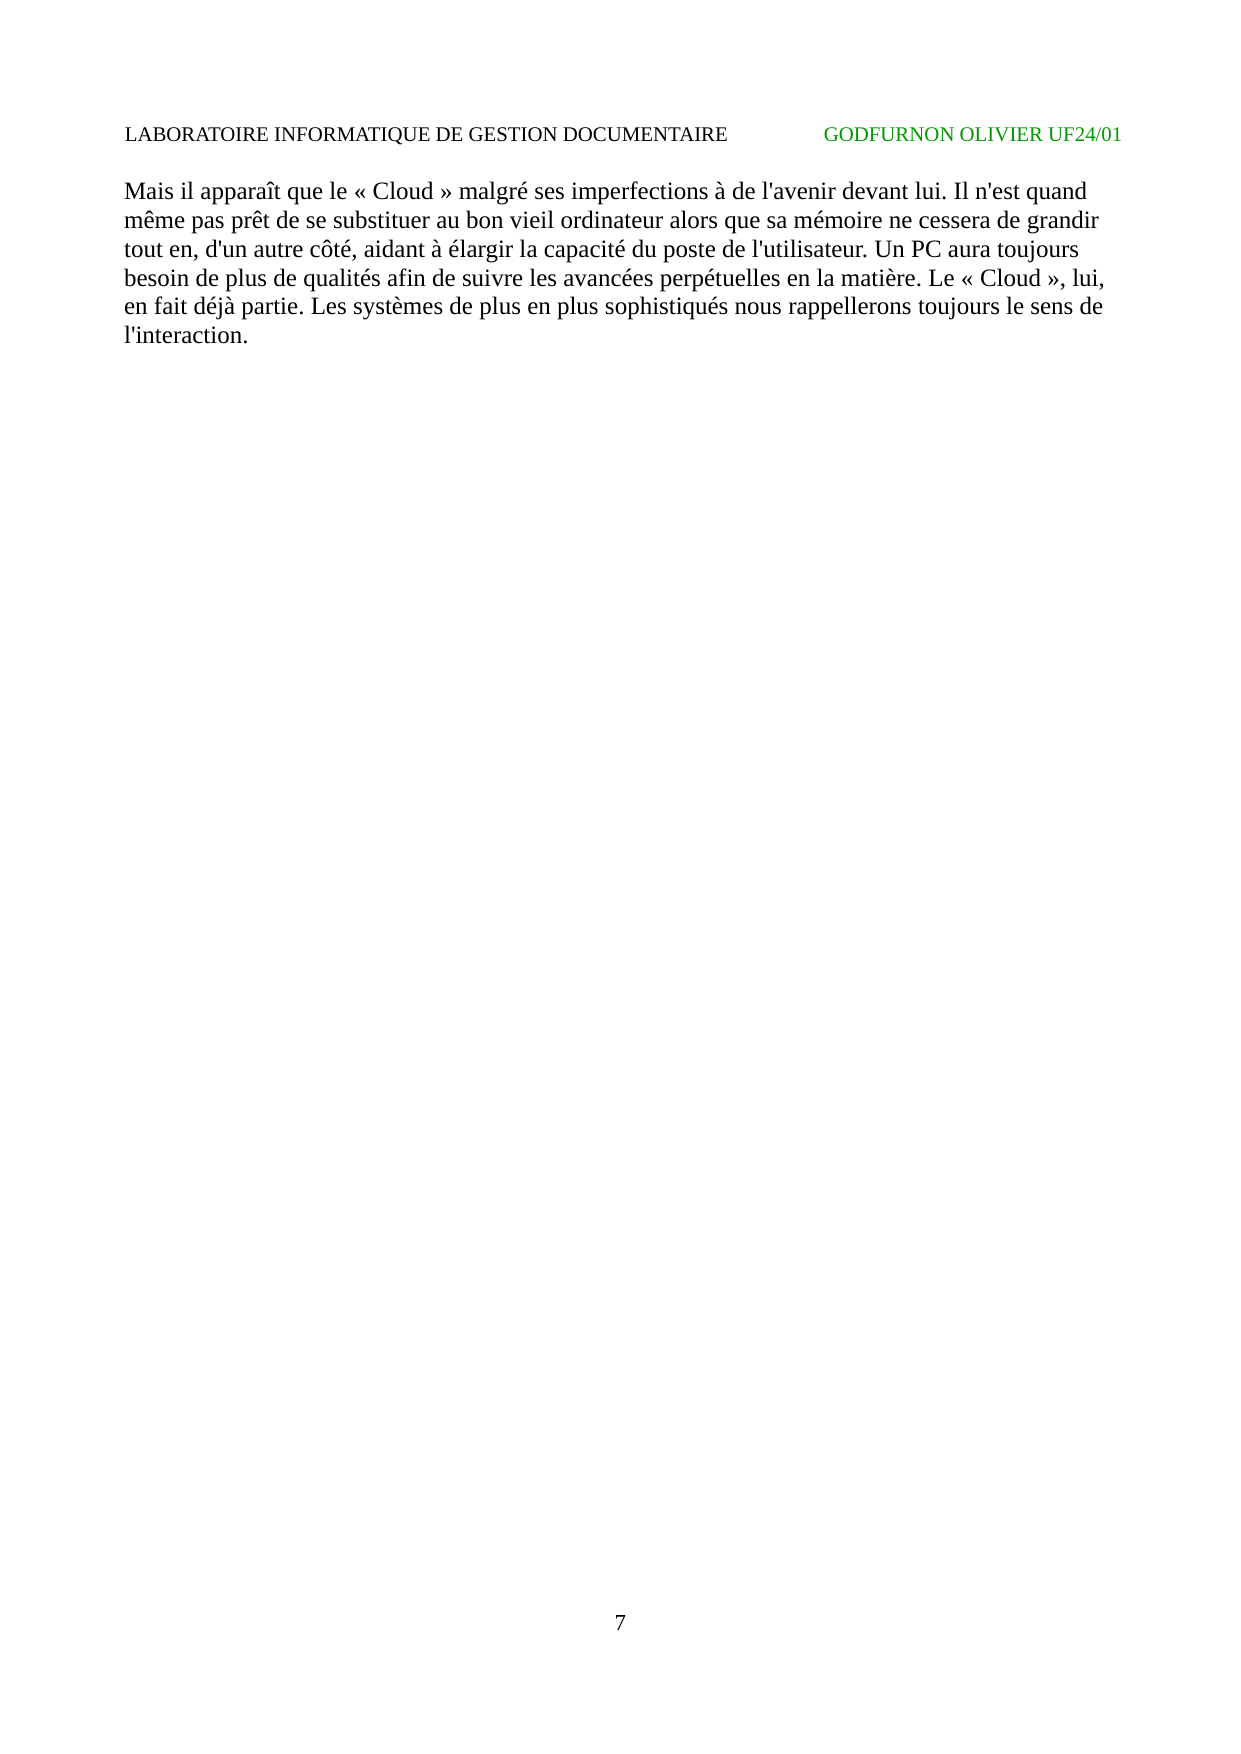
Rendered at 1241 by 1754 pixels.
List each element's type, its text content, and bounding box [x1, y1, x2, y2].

text Mais il apparaît que le « Cloud » malgré ses imperfections à de l'avenir devant lui. Il n'est quand même pas prêt de se substituer au bon vieil ordinateur alors que sa mémoire ne cessera de grandir tout en, d'un autre côté, aidant à élargir la capacité du poste de l'utilisateur. Un PC aura toujours besoin de plus de qualités afin de suivre les avancées perpétuelles en la matière. Le « Cloud », lui, en fait déjà partie. Les systèmes de plus en plus sophistiqués nous rappellerons toujours le sens de l'interaction. [124, 176, 1122, 349]
